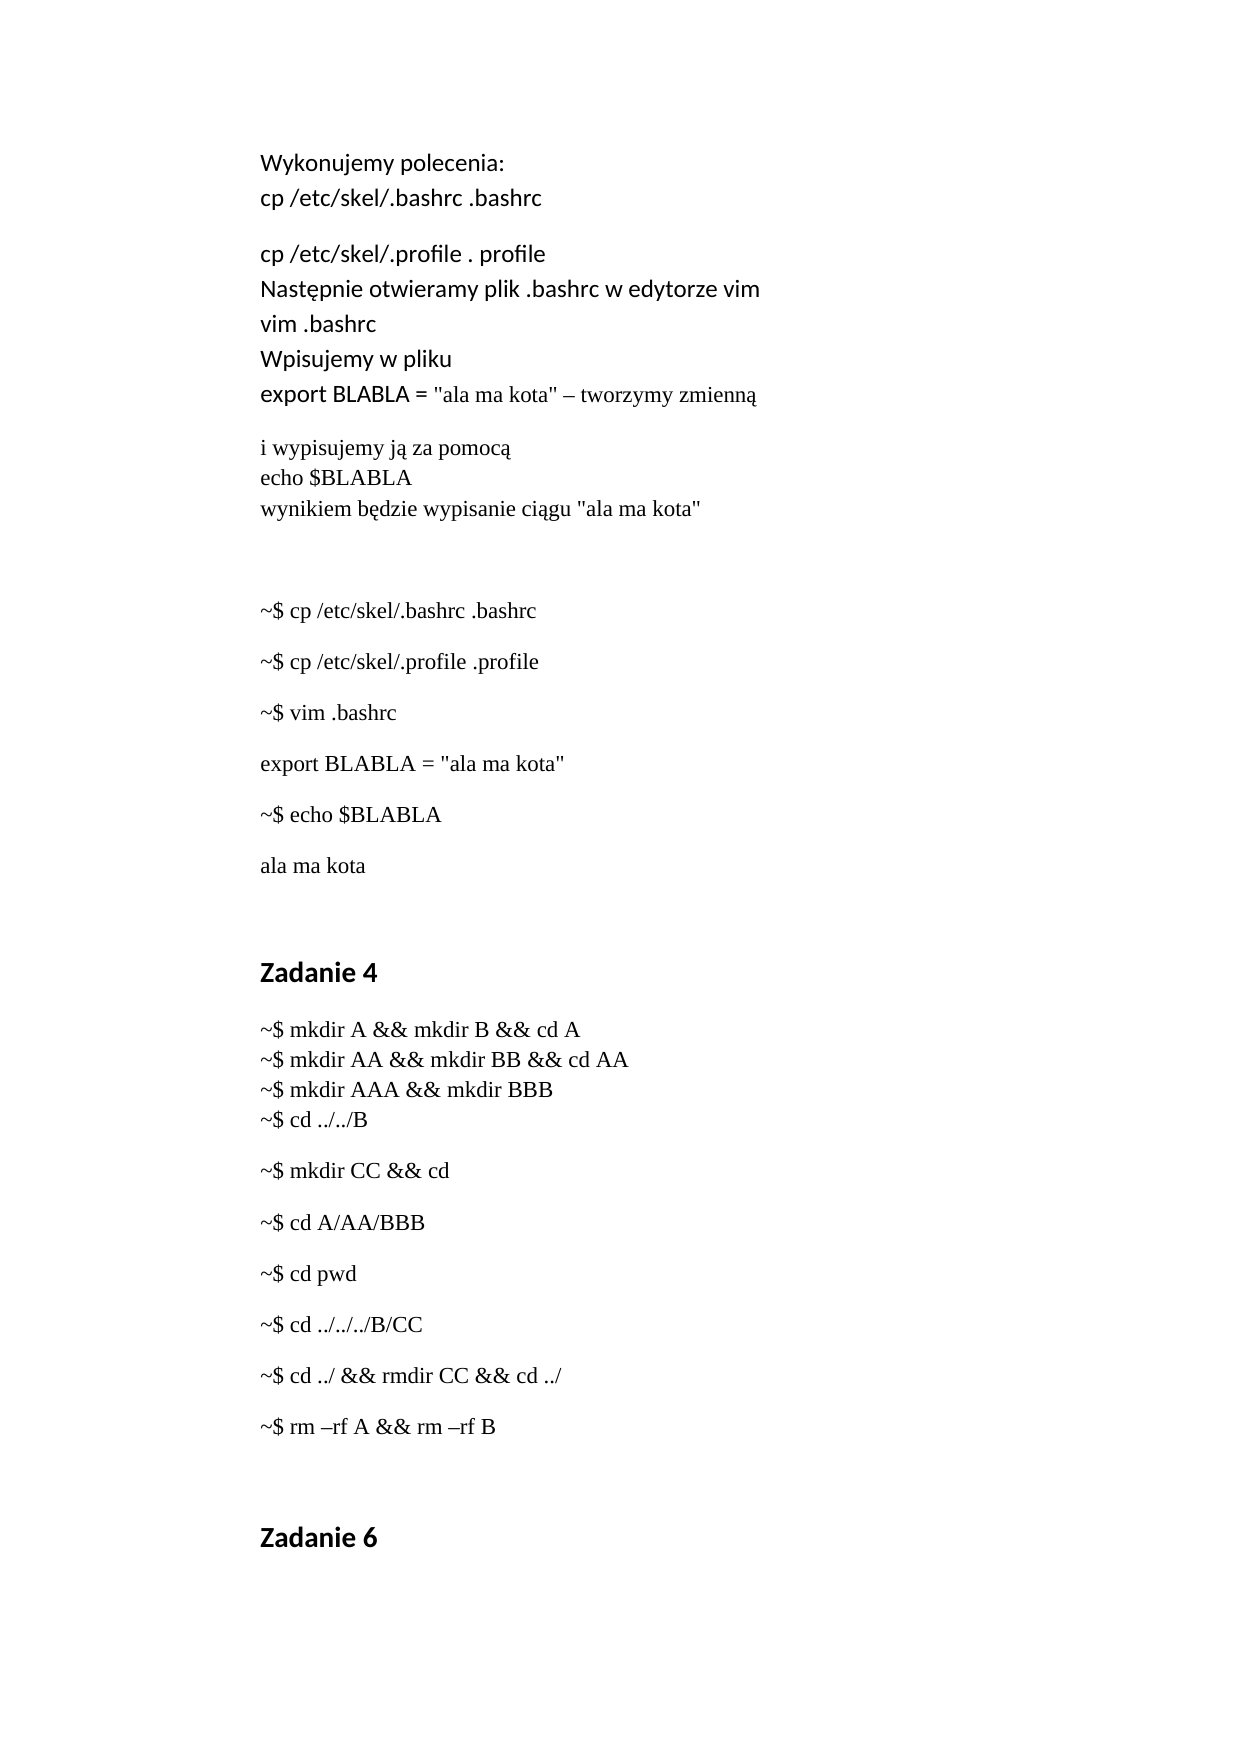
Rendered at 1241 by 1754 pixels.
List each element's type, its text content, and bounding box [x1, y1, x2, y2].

list ~$ mkdir CC && cd [260, 1157, 1093, 1184]
list i wypisujemy ją za pomocą echo $BLABLA wynikiem będzie wypisanie ciągu "ala ma kota" [260, 434, 1093, 521]
list cp /etc/skel/.profile . profile Następnie otwieramy plik .bashrc w edytorze vim vim .bashrc Wpisujemy w pliku export BLABLA = "ala ma kota" – tworzymy zmienną [260, 238, 1093, 409]
list ~$ cd A/AA/BBB [260, 1208, 1093, 1235]
list ~$ mkdir A && mkdir B && cd A ~$ mkdir AA && mkdir BB && cd AA ~$ mkdir AAA && mkdir BBB ~$ cd ../../B [260, 1016, 1093, 1133]
list Zadanie 4 [260, 954, 1093, 990]
list export BLABLA = "ala ma kota" [260, 750, 1093, 776]
list ~$ cd ../ && rmdir CC && cd ../ [260, 1362, 1093, 1388]
list ~$ cp /etc/skel/.profile .profile [260, 648, 1093, 674]
list ~$ cp /etc/skel/.bashrc .bashrc [260, 597, 1093, 623]
list Wykonujemy polecenia: cp /etc/skel/.bashrc .bashrc [260, 148, 1093, 213]
list ~$ rm –rf A && rm –rf B [260, 1413, 1093, 1439]
list ~$ cd ../../../B/CC [260, 1311, 1093, 1337]
list ~$ echo $BLABLA [260, 801, 1093, 827]
list ala ma kota [260, 852, 1093, 878]
list ~$ vim .bashrc [260, 699, 1093, 725]
list Zadanie 6 [260, 1519, 1093, 1555]
list ~$ cd pwd [260, 1259, 1093, 1286]
